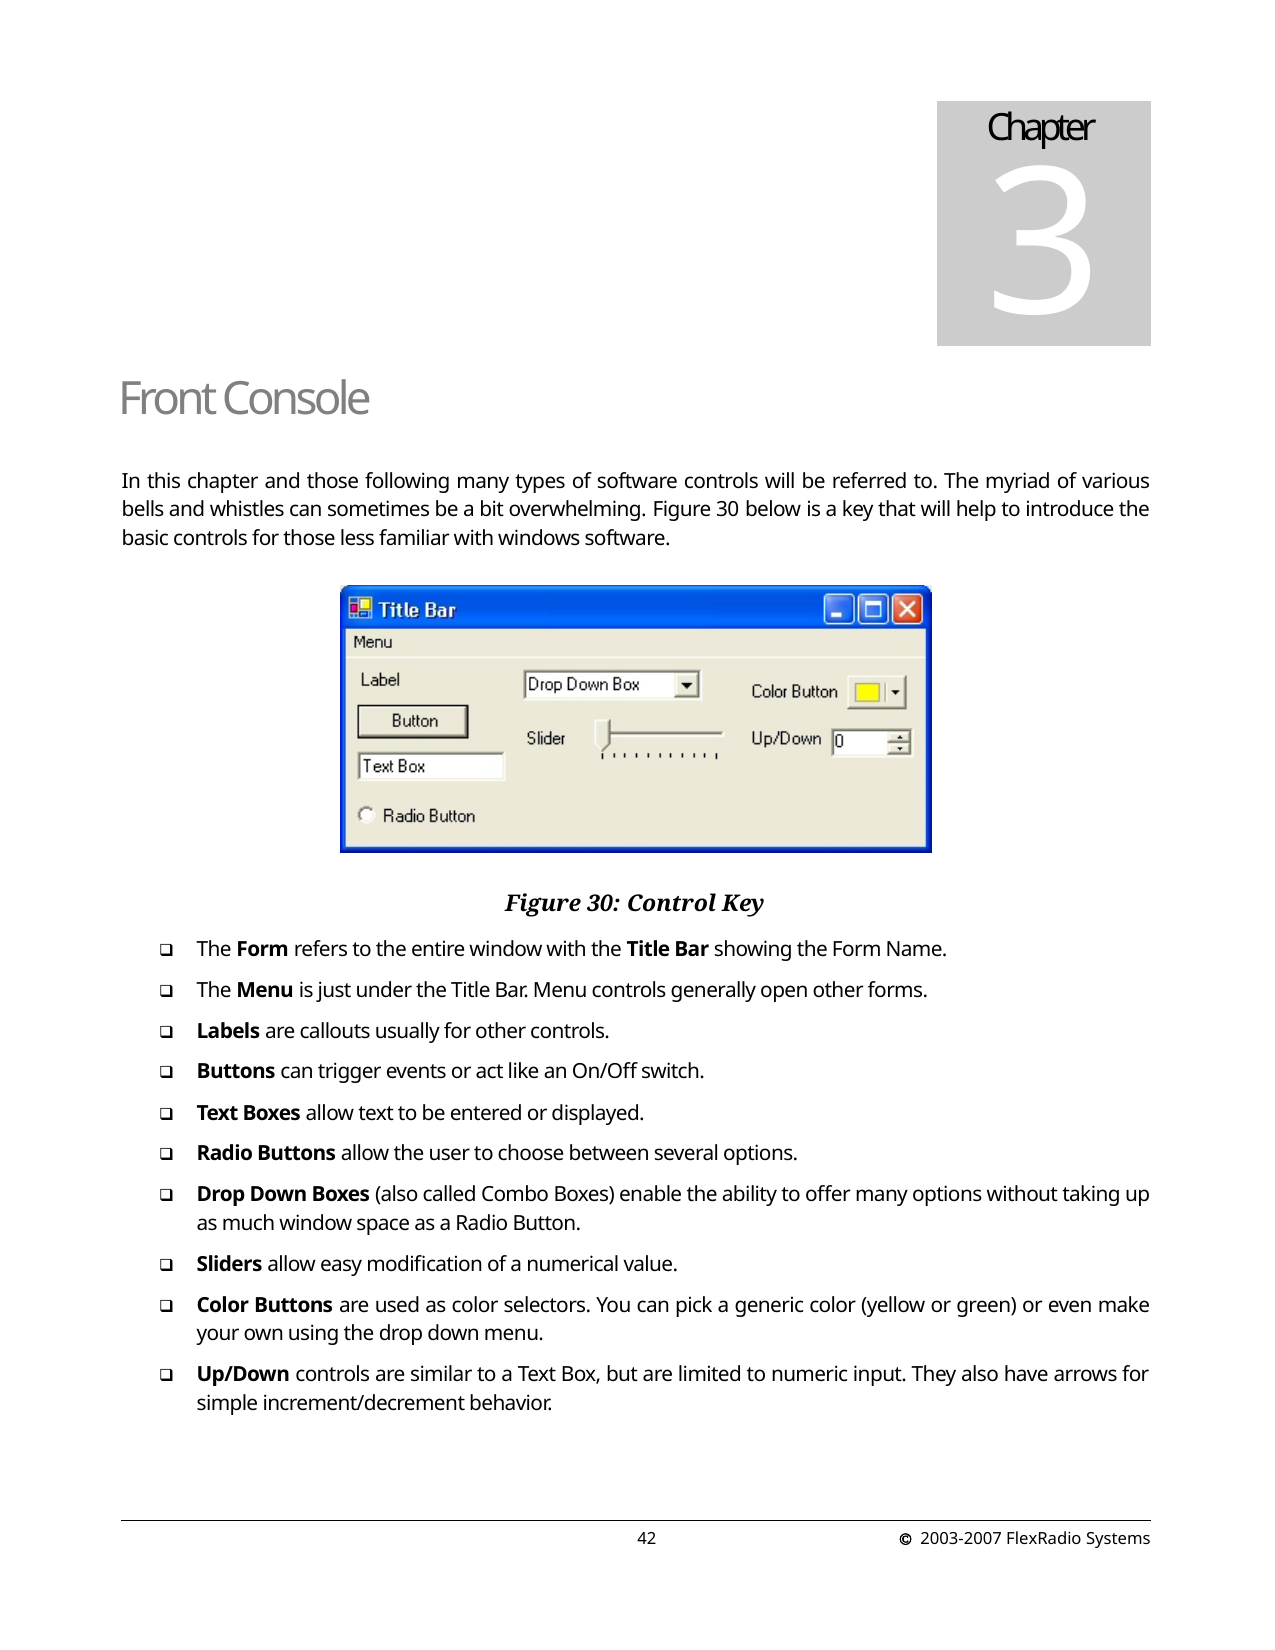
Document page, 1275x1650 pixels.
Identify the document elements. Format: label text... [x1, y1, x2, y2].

list Sliders allow easy modification of a numerical value. [159, 1249, 1151, 1277]
list Drop Down Boxes (also called Combo Boxes) enable the ability to offer many options without taking up as much window space as a Radio Button. [159, 1179, 1151, 1236]
subtitle Front Console [55, 238, 926, 428]
list Radio Buttons allow the user to choose between several options. [159, 1138, 1151, 1167]
picture [340, 585, 932, 853]
list Buttons can trigger events or act like an On/Off switch. [159, 1057, 1151, 1085]
list Up/Down controls are similar to a Text Box, but are limited to numeric input. They also have arrows for simple increment/decrement behavior. [159, 1359, 1151, 1416]
list The Form refers to the entire window with the Title Bar showing the Form Name. [159, 934, 1151, 962]
list Labels are callouts usually for other controls. [159, 1016, 1151, 1044]
list Color Buttons are used as color selectors. You can pick a generic color (yellow or green) or even make your own using the drop down menu. [159, 1290, 1151, 1347]
text In this chapter and those following many types of software controls will be referred to. The myriad of various bells and whistles can sometimes be a bit overwhelming. Figure 30 below is a key that will help to introduce the basic controls for those less familiar with windows software. [121, 466, 1151, 551]
text Figure 30: Control Key [121, 887, 1151, 918]
list The Menu is just under the Title Bar. Menu controls generally open other forms. [159, 975, 1151, 1003]
list Text Boxes allow text to be entered or displayed. [159, 1098, 1151, 1126]
